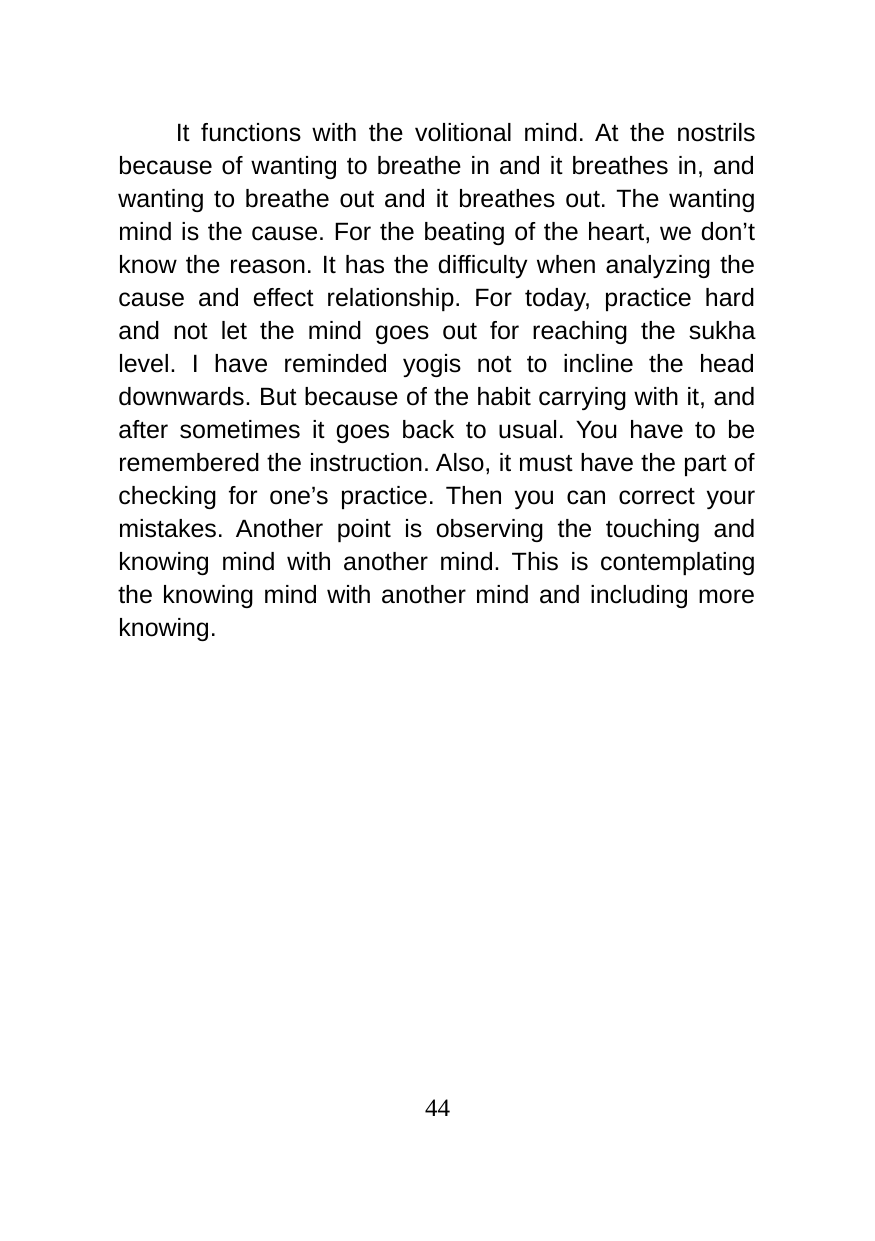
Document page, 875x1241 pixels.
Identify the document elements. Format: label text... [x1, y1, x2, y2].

text It functions with the volitional mind. At the nostrils because of wanting to breathe in and it breathes in, and wanting to breathe out and it breathes out. The wanting mind is the cause. For the beating of the heart, we don’t know the reason. It has the difficulty when analyzing the cause and effect relationship. For today, practice hard and not let the mind goes out for reaching the sukha level. I have reminded yogis not to incline the head downwards. But because of the habit carrying with it, and after sometimes it goes back to usual. You have to be remembered the instruction. Also, it must have the part of checking for one’s practice. Then you can correct your mistakes. Another point is observing the touching and knowing mind with another mind. This is contemplating the knowing mind with another mind and including more knowing. [118, 118, 756, 642]
